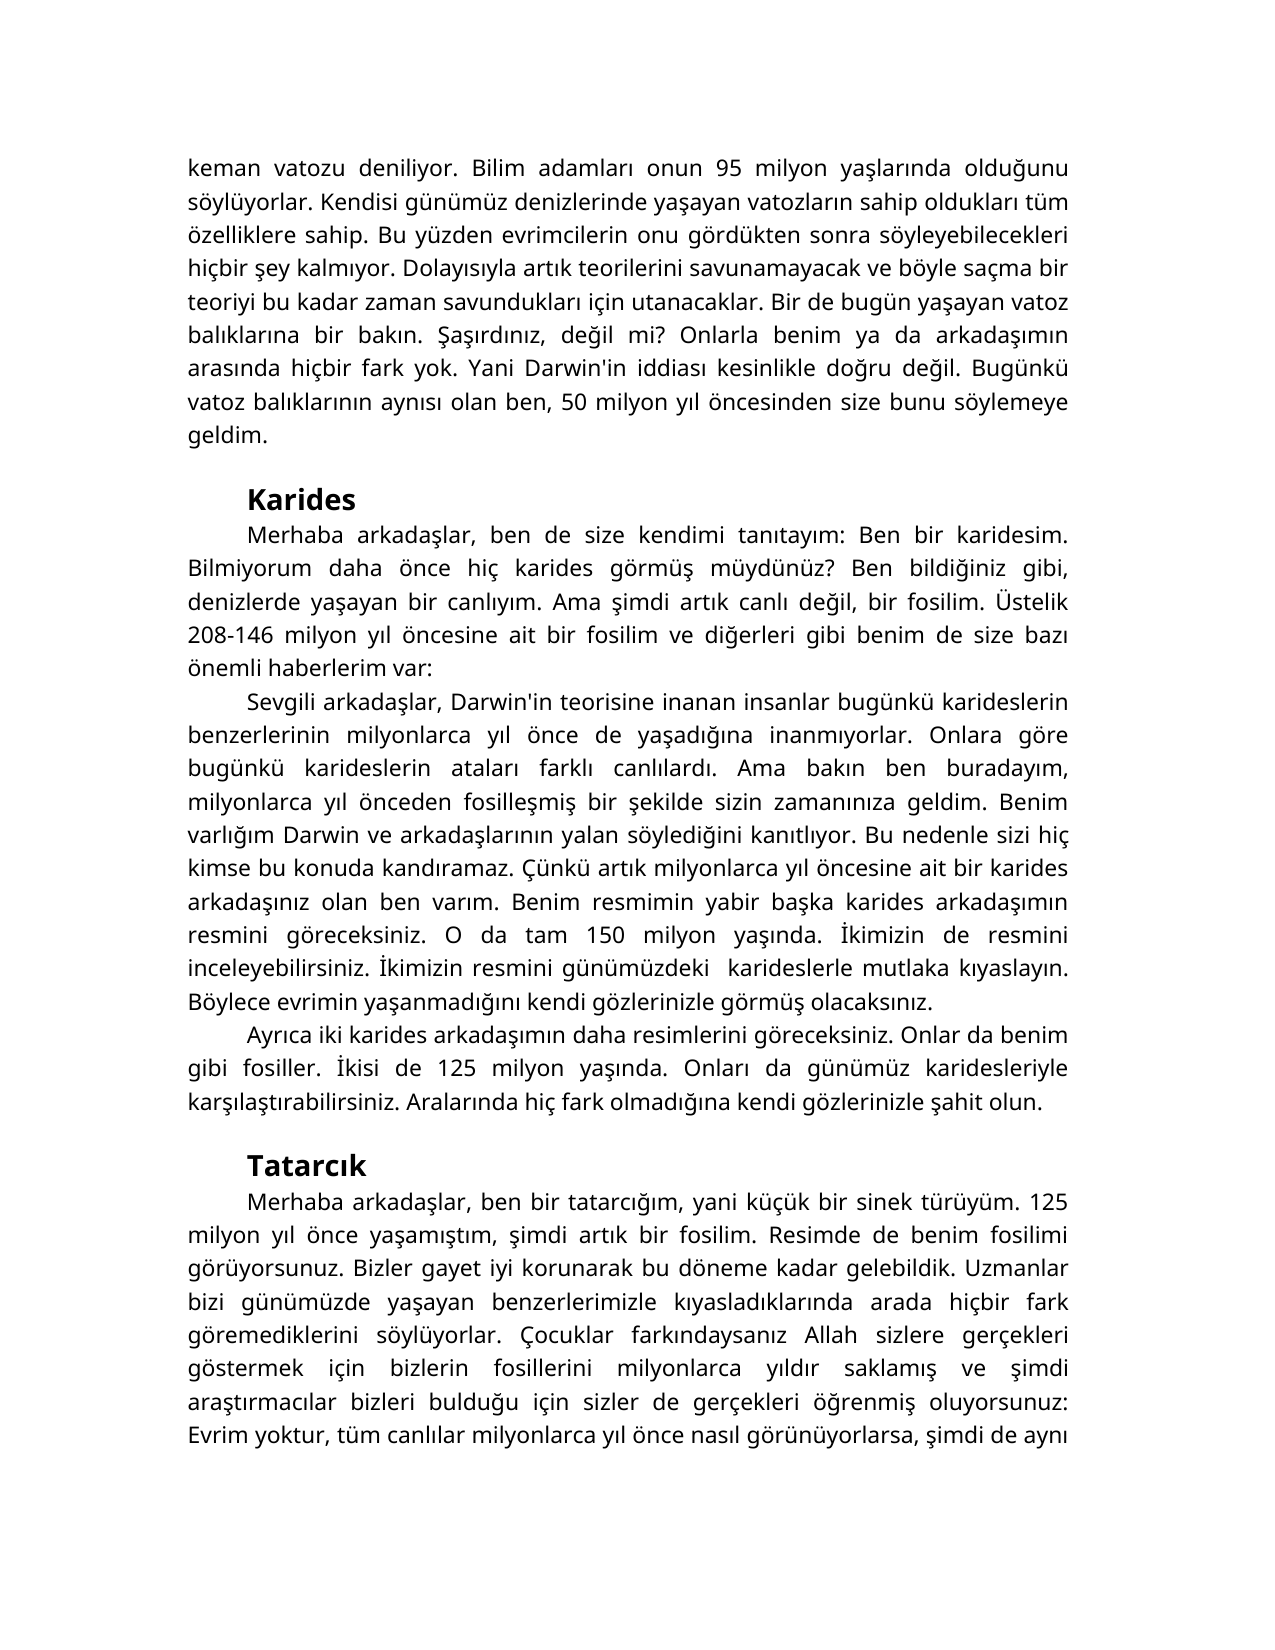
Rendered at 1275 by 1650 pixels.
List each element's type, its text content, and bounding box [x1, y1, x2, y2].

text Merhaba arkadaşlar, ben de size kendimi tanıtayım: Ben bir karidesim. Bilmiyorum daha önce hiç karides görmüş müydünüz? Ben bildiğiniz gibi, denizlerde yaşayan bir canlıyım. Ama şimdi artık canlı değil, bir fosilim. Üstelik 208-146 milyon yıl öncesine ait bir fosilim ve diğerleri gibi benim de size bazı önemli haberlerim var: [187, 517, 1070, 683]
text keman vatozu deniliyor. Bilim adamları onun 95 milyon yaşlarında olduğunu söylüyorlar. Kendisi günümüz denizlerinde yaşayan vatozların sahip oldukları tüm özelliklere sahip. Bu yüzden evrimcilerin onu gördükten sonra söyleyebilecekleri hiçbir şey kalmıyor. Dolayısıyla artık teorilerini savunamayacak ve böyle saçma bir teoriyi bu kadar zaman savundukları için utanacaklar. Bir de bugün yaşayan vatoz balıklarına bir bakın. Şaşırdınız, değil mi? Onlarla benim ya da arkadaşımın arasında hiçbir fark yok. Yani Darwin'in iddiası kesinlikle doğru değil. Bugünkü vatoz balıklarının aynısı olan ben, 50 milyon yıl öncesinden size bunu söylemeye geldim. [187, 150, 1070, 450]
text Ayrıca iki karides arkadaşımın daha resimlerini göreceksiniz. Onlar da benim gibi fosiller. İkisi de 125 milyon yaşında. Onları da günümüz karidesleriyle karşılaştırabilirsiniz. Aralarında hiç fark olmadığına kendi gözlerinizle şahit olun. [187, 1017, 1070, 1117]
text Karides [187, 483, 1070, 517]
text Merhaba arkadaşlar, ben bir tatarcığım, yani küçük bir sinek türüyüm. 125 milyon yıl önce yaşamıştım, şimdi artık bir fosilim. Resimde de benim fosilimi görüyorsunuz. Bizler gayet iyi korunarak bu döneme kadar gelebildik. Uzmanlar bizi günümüzde yaşayan benzerlerimizle kıyasladıklarında arada hiçbir fark göremediklerini söylüyorlar. Çocuklar farkındaysanız Allah sizlere gerçekleri göstermek için bizlerin fosillerini milyonlarca yıldır saklamış ve şimdi araştırmacılar bizleri bulduğu için sizler de gerçekleri öğrenmiş oluyorsunuz: Evrim yoktur, tüm canlılar milyonlarca yıl önce nasıl görünüyorlarsa, şimdi de aynı [187, 1183, 1070, 1450]
text Tatarcık [187, 1150, 1070, 1183]
text Sevgili arkadaşlar, Darwin'in teorisine inanan insanlar bugünkü karideslerin benzerlerinin milyonlarca yıl önce de yaşadığına inanmıyorlar. Onlara göre bugünkü karideslerin ataları farklı canlılardı. Ama bakın ben buradayım, milyonlarca yıl önceden fosilleşmiş bir şekilde sizin zamanınıza geldim. Benim varlığım Darwin ve arkadaşlarının yalan söylediğini kanıtlıyor. Bu nedenle sizi hiç kimse bu konuda kandıramaz. Çünkü artık milyonlarca yıl öncesine ait bir karides arkadaşınız olan ben varım. Benim resmimin yabir başka karides arkadaşımın resmini göreceksiniz. O da tam 150 milyon yaşında. İkimizin de resmini inceleyebilirsiniz. İkimizin resmini günümüzdeki karideslerle mutlaka kıyaslayın. Böylece evrimin yaşanmadığını kendi gözlerinizle görmüş olacaksınız. [187, 683, 1070, 1017]
